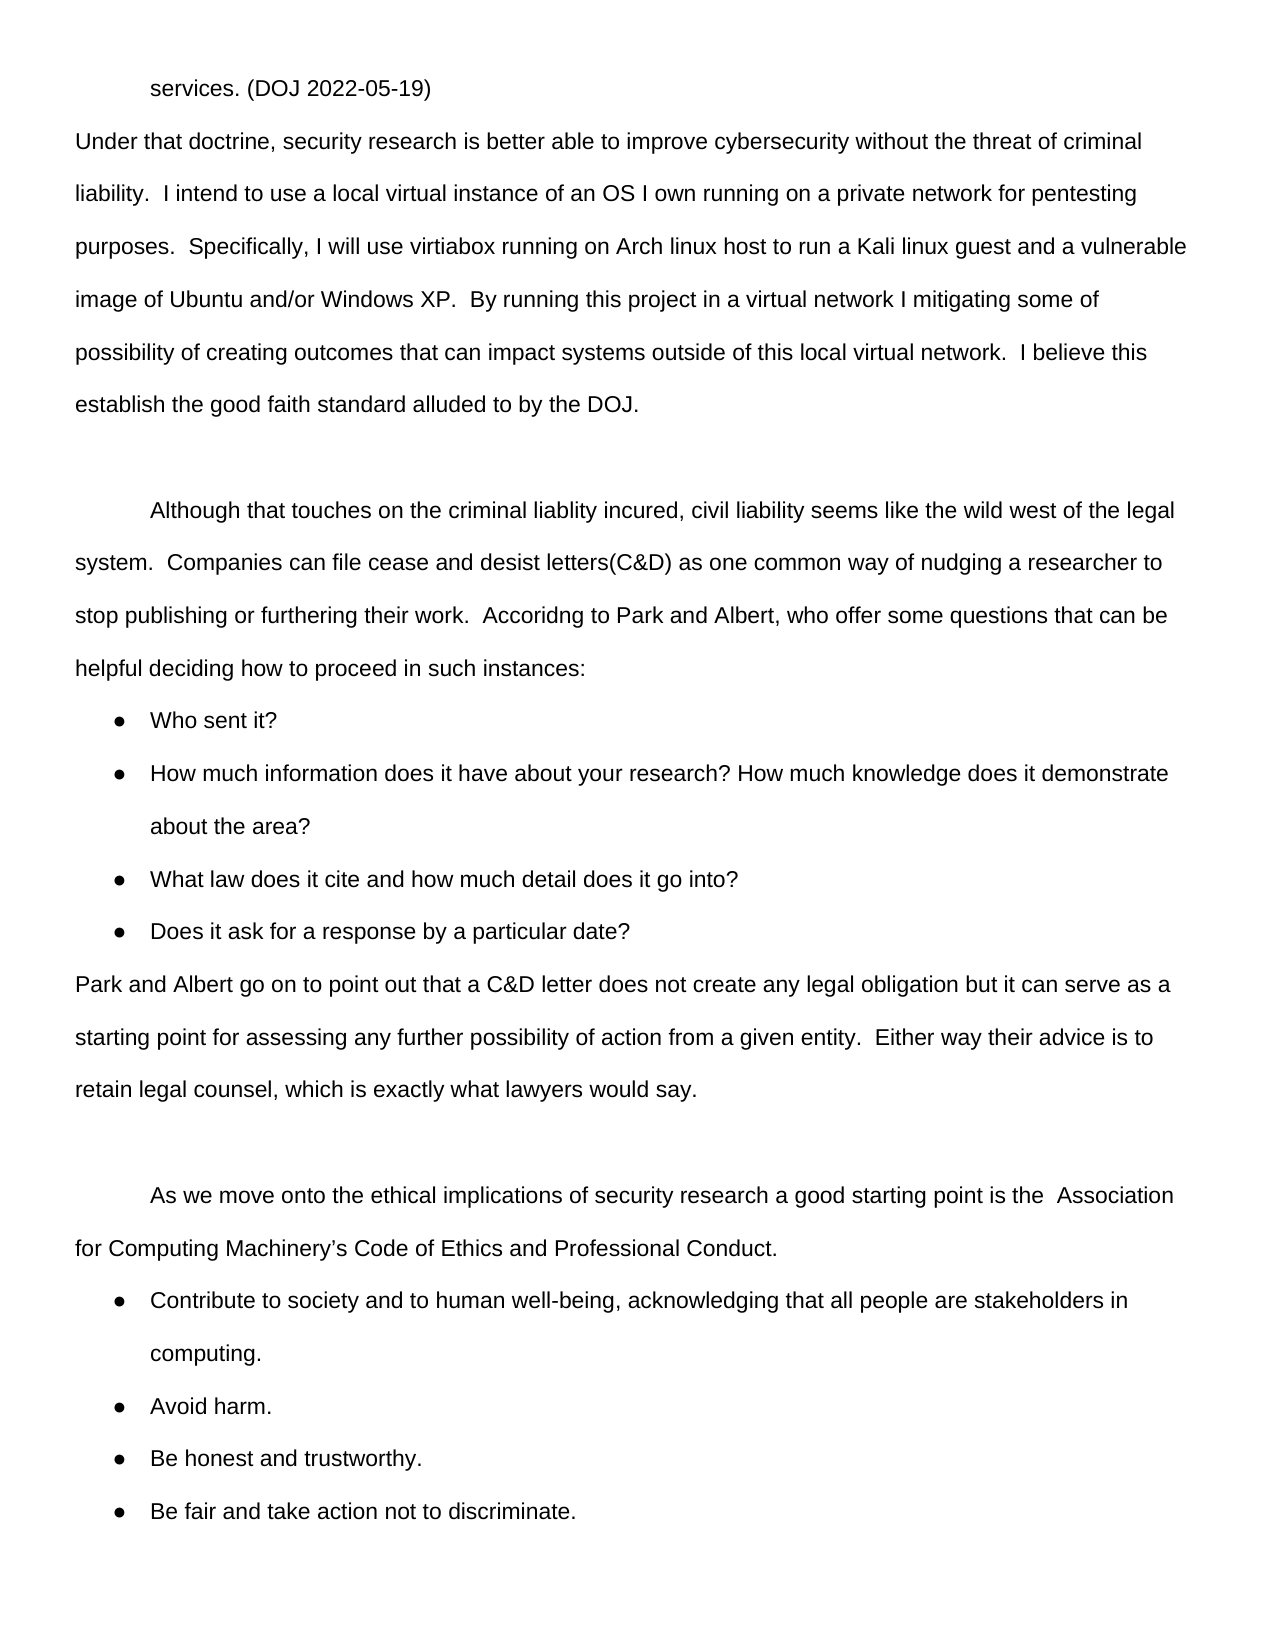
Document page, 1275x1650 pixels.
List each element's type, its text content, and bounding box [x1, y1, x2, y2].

list Contribute to society and to human well-being, acknowledging that all people are stakeholders in computing. [112, 1287, 1200, 1366]
list Does it ask for a response by a particular date? [112, 918, 1200, 945]
list Be honest and trustworthy. [112, 1445, 1200, 1472]
list How much information does it have about your research? How much knowledge does it demonstrate about the area? [112, 760, 1200, 839]
text Under that doctrine, security research is better able to improve cybersecurity without the threat of criminal liability. I intend to use a local virtual instance of an OS I own running on a private network for pentesting purposes. Specifically, I will use virtiabox running on Arch linux host to run a Kali linux guest and a vulnerable image of Ubuntu and/or Windows XP. By running this project in a virtual network I mitigating some of possibility of creating outcomes that can impact systems outside of this local virtual network. I believe this establish the good faith standard alluded to by the DOJ. [75, 128, 1200, 418]
list Be fair and take action not to discriminate. [112, 1498, 1200, 1524]
list What law does it cite and how much detail does it go into? [112, 866, 1200, 892]
text services. (DOJ 2022-05-19) [150, 75, 1200, 101]
list Who sent it? [112, 707, 1200, 734]
text As we move onto the ethical implications of security research a good starting point is the Association for Computing Machinery’s Code of Ethics and Professional Conduct. [75, 1182, 1200, 1261]
text Although that touches on the criminal liablity incured, civil liability seems like the wild west of the legal system. Companies can file cease and desist letters(C&D) as one common way of nudging a researcher to stop publishing or furthering their work. Accoridng to Park and Albert, who offer some questions that can be helpful deciding how to proceed in such instances: [75, 497, 1200, 681]
text Park and Albert go on to point out that a C&D letter does not create any legal obligation but it can serve as a starting point for assessing any further possibility of action from a given entity. Either way their advice is to retain legal counsel, which is exactly what lawyers would say. [75, 971, 1200, 1103]
list Avoid harm. [112, 1393, 1200, 1419]
